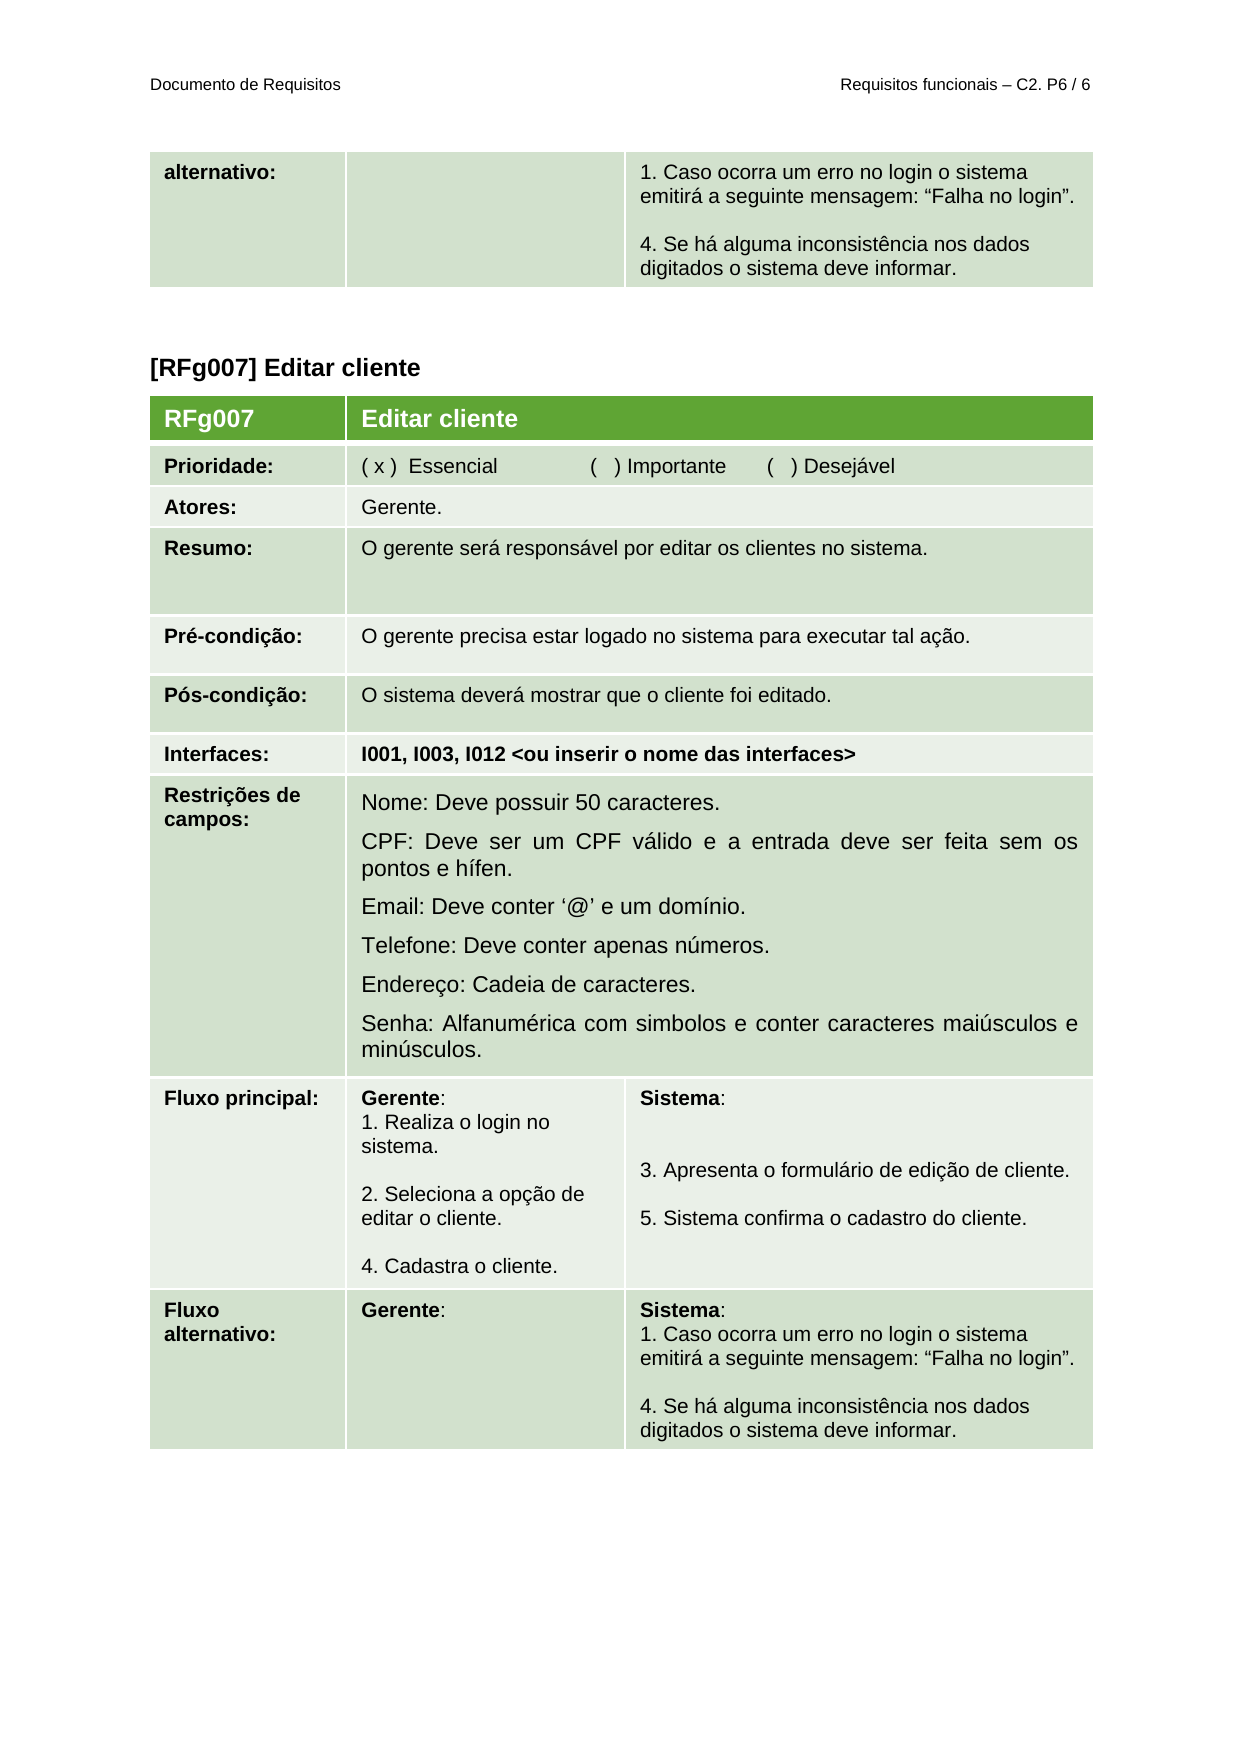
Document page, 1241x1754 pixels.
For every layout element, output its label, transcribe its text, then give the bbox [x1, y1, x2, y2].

table_cell Pré-condição: [150, 617, 345, 673]
table_cell 1. Caso ocorra um erro no login o sistema emitirá a seguinte mensagem: “Falha no login”. 4. Se há alguma inconsistência nos dados digitados o sistema deve informar. [626, 152, 1093, 287]
table_cell Fluxo alternativo: [150, 1290, 345, 1449]
table_cell Prioridade: [150, 446, 345, 485]
table_cell Resumo: [150, 528, 345, 614]
table_cell Restrições de campos: [150, 776, 345, 1076]
table_cell Gerente: 1. Realiza o login no sistema. 2. Seleciona a opção de editar o cliente. 4. Cadastra o cliente. [347, 1079, 624, 1288]
list [RFg007] Editar cliente [150, 353, 1090, 382]
table_cell ( x ) Essencial ( ) Importante ( ) Desejável [347, 446, 1093, 485]
table_cell Sistema: 1. Caso ocorra um erro no login o sistema emitirá a seguinte mensagem: “Falha no login”. 4. Se há alguma inconsistência nos dados digitados o sistema deve informar. [626, 1290, 1093, 1449]
table_cell O sistema deverá mostrar que o cliente foi editado. [347, 676, 1093, 732]
table_cell Fluxo principal: [150, 1079, 345, 1288]
table_cell Atores: [150, 487, 345, 526]
table_cell Interfaces: [150, 735, 345, 773]
table_header Editar cliente [347, 396, 1093, 440]
table_cell Gerente: [347, 1290, 624, 1449]
table_cell Pós-condição: [150, 676, 345, 732]
table_cell Sistema: 3. Apresenta o formulário de edição de cliente. 5. Sistema confirma o cadastro do cliente. [626, 1079, 1093, 1288]
table_cell Nome: Deve possuir 50 caracteres. CPF: Deve ser um CPF válido e a entrada deve ser feita sem os pontos e hífen. Email: Deve conter ‘@’ e um domínio. Telefone: Deve conter apenas números. Endereço: Cadeia de caracteres. Senha: Alfanumérica com simbolos e conter caracteres maiúsculos e minúsculos. [347, 776, 1093, 1076]
table_cell Gerente. [347, 487, 1093, 526]
table_cell [347, 152, 624, 287]
table_cell I001, I003, I012 <ou inserir o nome das interfaces> [347, 735, 1093, 773]
table_cell alternativo: [150, 152, 345, 287]
table_header RFg007 [150, 396, 345, 440]
table_cell O gerente precisa estar logado no sistema para executar tal ação. [347, 617, 1093, 673]
table_cell O gerente será responsável por editar os clientes no sistema. [347, 528, 1093, 614]
